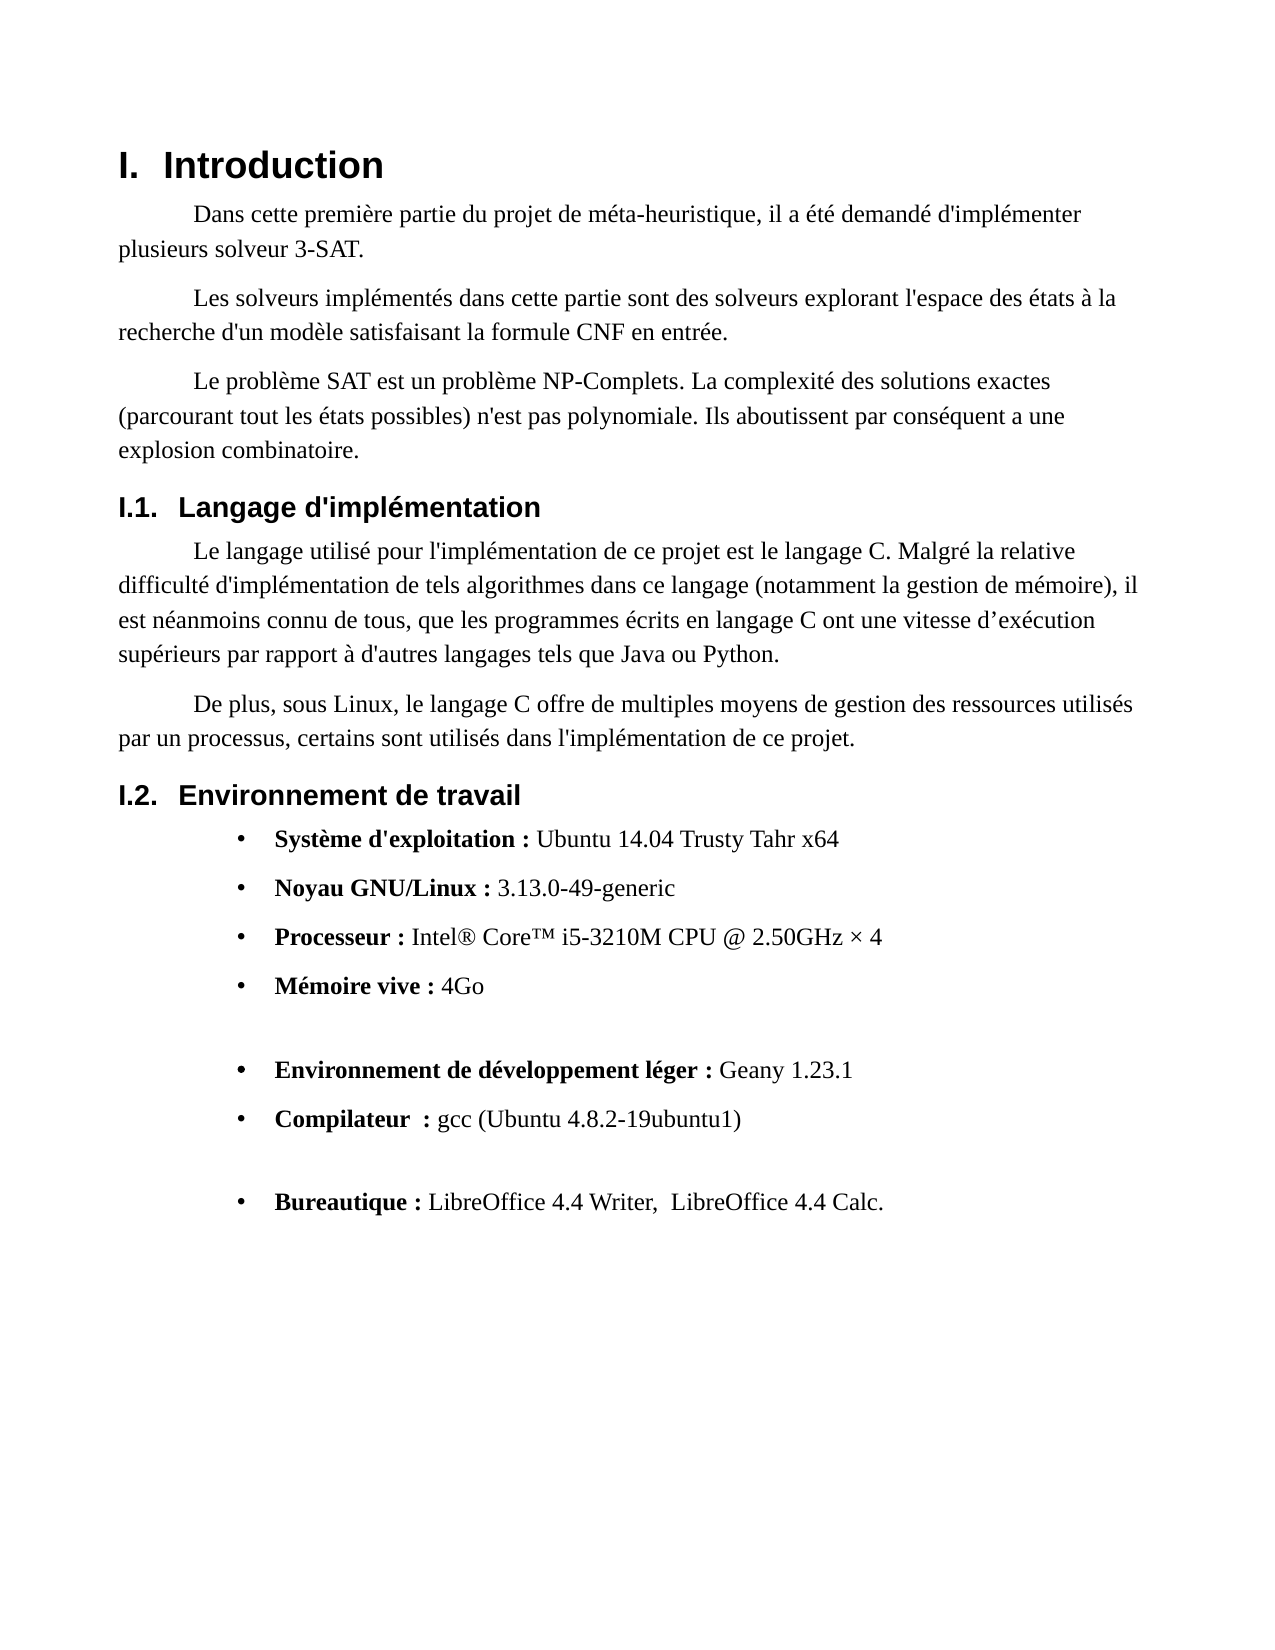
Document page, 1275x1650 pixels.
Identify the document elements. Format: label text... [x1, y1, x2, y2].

list Noyau GNU/Linux : 3.13.0-49-generic [237, 873, 1157, 902]
text Les solveurs implémentés dans cette partie sont des solveurs explorant l'espace des états à la recherche d'un modèle satisfaisant la formule CNF en entrée. [118, 283, 1157, 346]
subtitle Langage d'implémentation [118, 491, 1157, 524]
text De plus, sous Linux, le langage C offre de multiples moyens de gestion des ressources utilisés par un processus, certains sont utilisés dans l'implémentation de ce projet. [118, 689, 1157, 752]
subtitle Introduction [118, 143, 1157, 187]
list Compilateur : gcc (Ubuntu 4.8.2-19ubuntu1) [237, 1104, 1157, 1167]
text Dans cette première partie du projet de méta-heuristique, il a été demandé d'implémenter plusieurs solveur 3-SAT. [118, 199, 1157, 262]
list Système d'exploitation : Ubuntu 14.04 Trusty Tahr x64 [237, 824, 1157, 853]
subtitle Environnement de travail [118, 778, 1157, 811]
list Bureautique : LibreOffice 4.4 Writer, LibreOffice 4.4 Calc. [237, 1187, 1157, 1216]
list Mémoire vive : 4Go [237, 971, 1157, 1034]
text Le problème SAT est un problème NP-Complets. La complexité des solutions exactes (parcourant tout les états possibles) n'est pas polynomiale. Ils aboutissent par conséquent a une explosion combinatoire. [118, 366, 1157, 464]
list Environnement de développement léger : Geany 1.23.1 [237, 1055, 1157, 1083]
text Le langage utilisé pour l'implémentation de ce projet est le langage C. Malgré la relative difficulté d'implémentation de tels algorithmes dans ce langage (notamment la gestion de mémoire), il est néanmoins connu de tous, que les programmes écrits en langage C ont une vitesse d’exécution supérieurs par rapport à d'autres langages tels que Java ou Python. [118, 536, 1157, 668]
list Processeur : Intel® Core™ i5-3210M CPU @ 2.50GHz × 4 [237, 922, 1157, 951]
